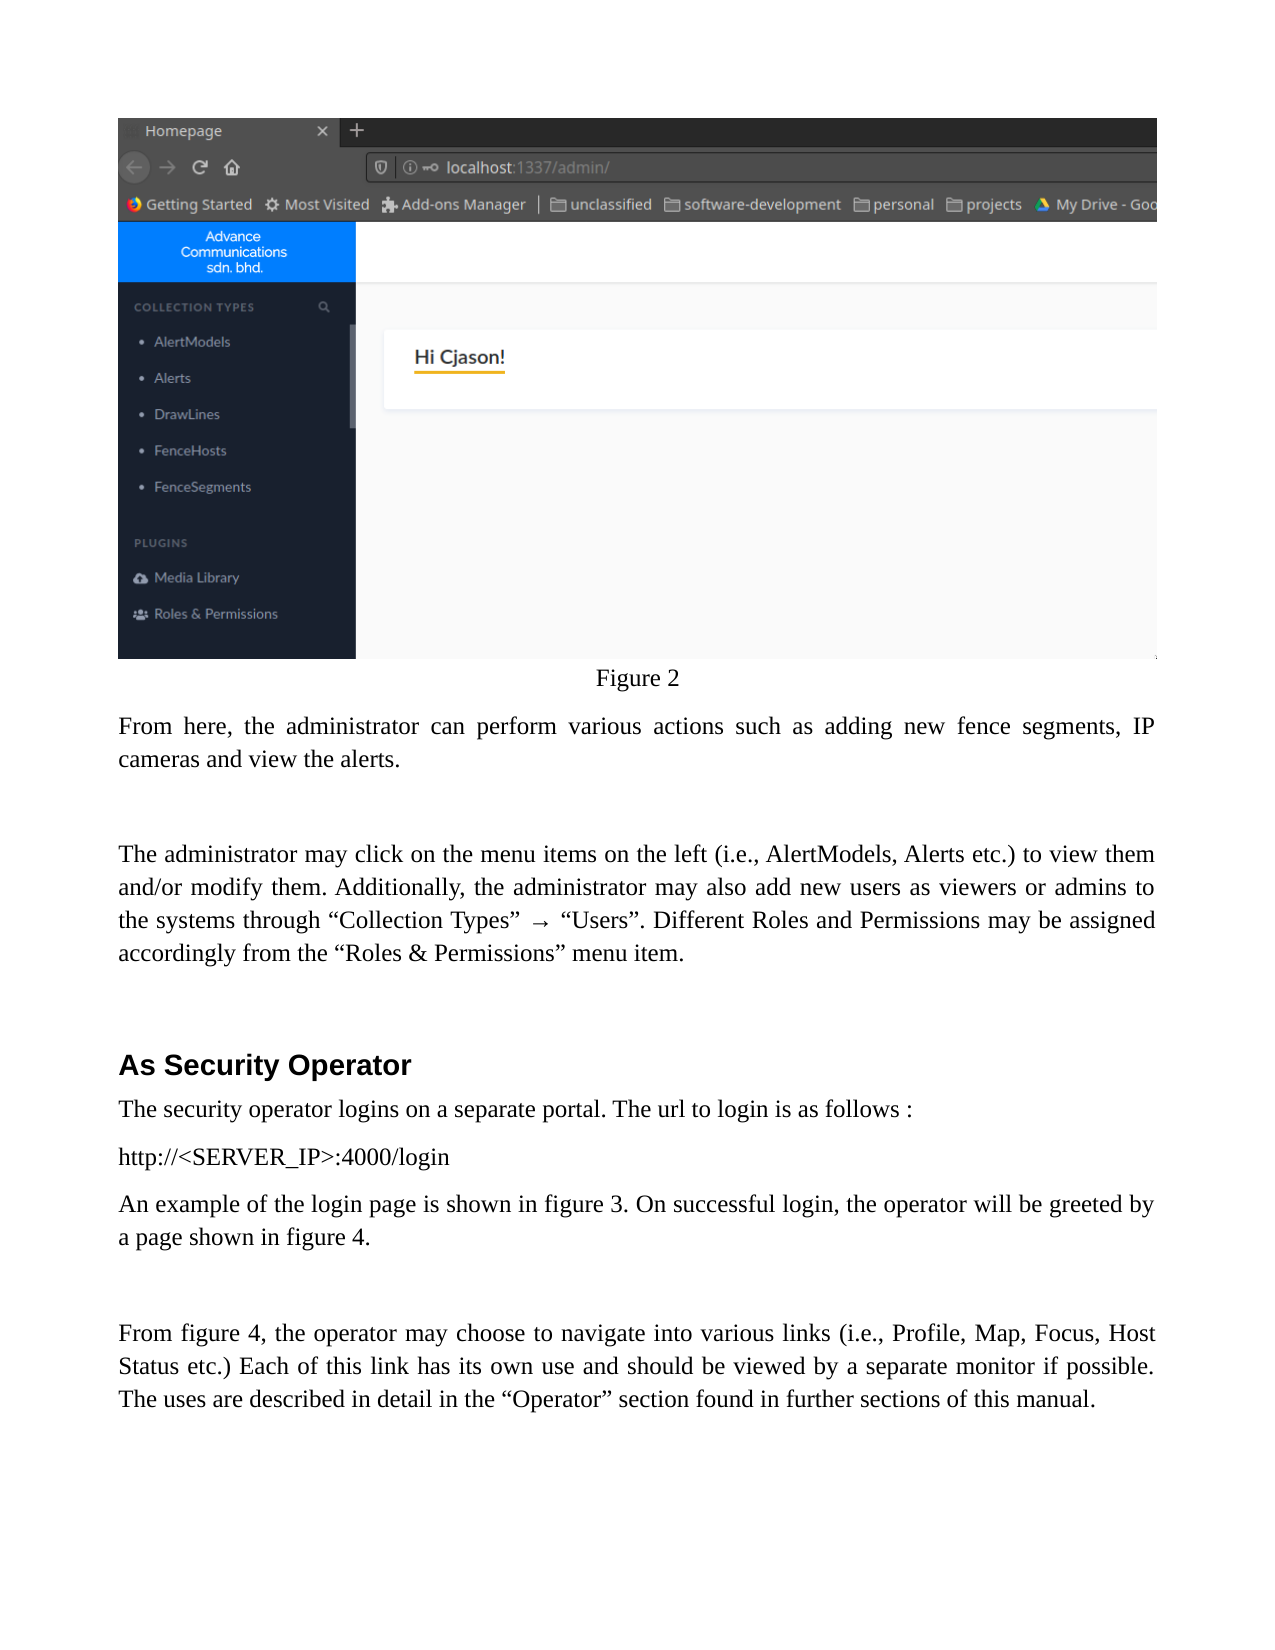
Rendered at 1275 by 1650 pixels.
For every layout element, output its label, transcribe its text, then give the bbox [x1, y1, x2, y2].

text The security operator logins on a separate portal. The url to login is as follows : [118, 1094, 1157, 1123]
subtitle As Security Operator [118, 1048, 1157, 1082]
text The administrator may click on the menu items on the left (i.e., AlertModels, Alerts etc.) to view them and/or modify them. Additionally, the administrator may also add new users as viewers or admins to the systems through “Collection Types” → “Users”. Different Roles and Permissions may be assigned accordingly from the “Roles & Permissions” menu item. [118, 839, 1157, 967]
text An example of the login page is shown in figure 3. On successful login, the operator will be greeted by a page shown in figure 4. [118, 1189, 1157, 1251]
text From figure 4, the operator may choose to navigate into various links (i.e., Profile, Map, Focus, Host Status etc.) Each of this link has its own use and should be viewed by a separate monitor if possible. The uses are described in detail in the “Operator” section found in further sections of this manual. [118, 1318, 1157, 1412]
text Figure 2 [118, 659, 1157, 692]
picture [118, 118, 1157, 659]
text http://<SERVER_IP>:4000/login [118, 1142, 1157, 1171]
text From here, the administrator can perform various actions such as adding new fence segments, IP cameras and view the alerts. [118, 711, 1157, 773]
